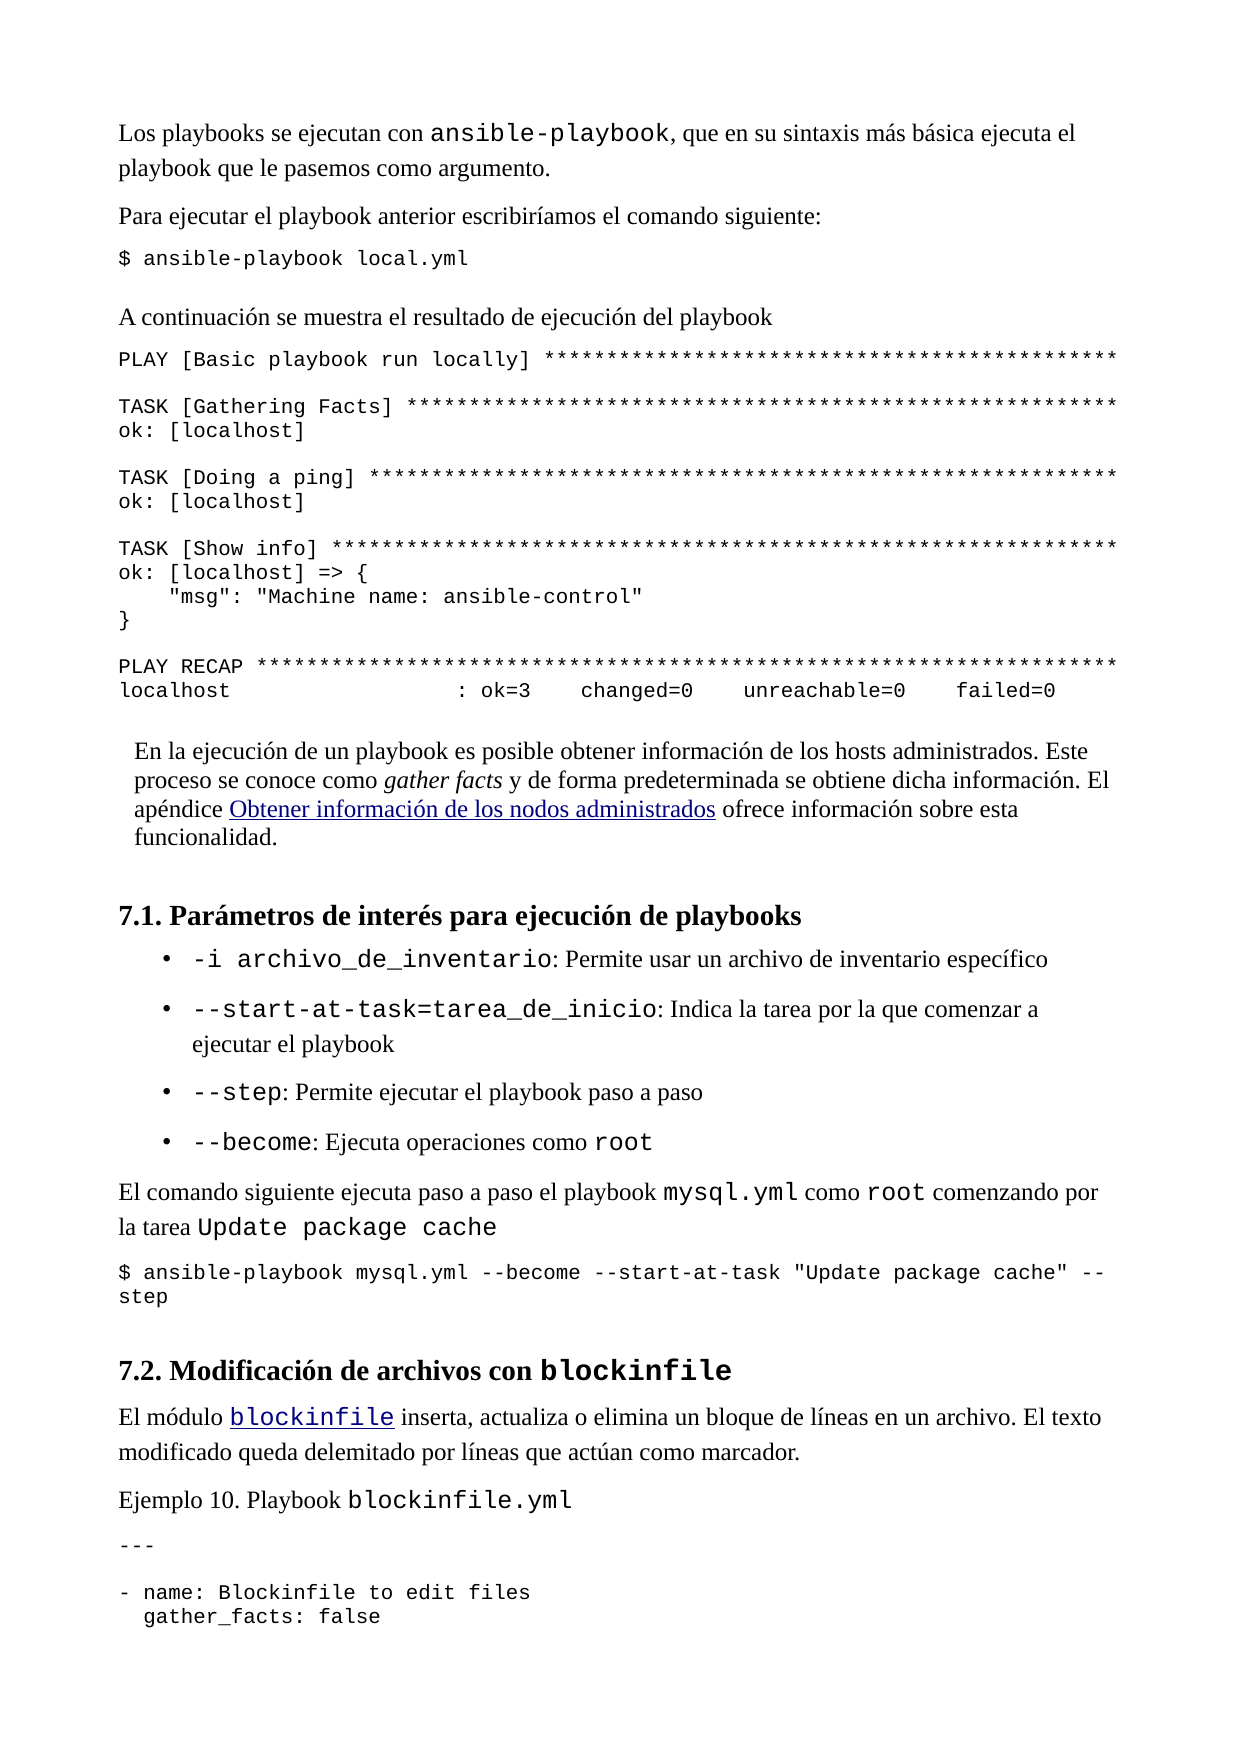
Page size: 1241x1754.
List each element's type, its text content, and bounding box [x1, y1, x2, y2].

list --step: Permite ejecutar el playbook paso a paso [162, 1077, 1122, 1108]
text Para ejecutar el playbook anterior escribiríamos el comando siguiente: [118, 201, 1122, 229]
text TASK [Gathering Facts] ********************************************************* [118, 396, 1122, 420]
text El comando siguiente ejecuta paso a paso el playbook mysql.yml como root comenzando por la tarea Update package cache [118, 1177, 1122, 1243]
list --become: Ejecuta operaciones como root [162, 1127, 1122, 1158]
text --- [118, 1535, 1122, 1558]
text $ ansible-playbook local.yml [118, 248, 1122, 272]
table_header En la ejecución de un playbook es posible obtener información de los hosts administrados. Este proceso se conoce como gather facts y de forma predeterminada se obtiene dicha información. El apéndice Obtener información de los nodos administrados ofrece información sobre esta funcionalidad. [131, 733, 1122, 884]
text - name: Blockinfile to edit files [118, 1582, 1122, 1606]
text A continuación se muestra el resultado de ejecución del playbook [118, 302, 1122, 330]
text gather_facts: false [118, 1606, 1122, 1629]
text Los playbooks se ejecutan con ansible-playbook, que en su sintaxis más básica ejecuta el playbook que le pasemos como argumento. [118, 118, 1122, 182]
text El módulo blockinfile inserta, actualiza o elimina un bloque de líneas en un archivo. El texto modificado queda delemitado por líneas que actúan como marcador. [118, 1402, 1122, 1466]
text $ ansible-playbook mysql.yml --become --start-at-task "Update package cache" --step [118, 1262, 1122, 1309]
text PLAY RECAP ********************************************************************* [118, 657, 1122, 680]
text ok: [localhost] => { [118, 562, 1122, 586]
text PLAY [Basic playbook run locally] ********************************************** [118, 349, 1122, 373]
list -i archivo_de_inventario: Permite usar un archivo de inventario específico [162, 944, 1122, 975]
text TASK [Doing a ping] ************************************************************ [118, 467, 1122, 491]
text TASK [Show info] *************************************************************** [118, 538, 1122, 562]
text Ejemplo 10. Playbook blockinfile.yml [118, 1485, 1122, 1516]
subtitle 7.2. Modificación de archivos con blockinfile [118, 1353, 1122, 1389]
text localhost : ok=3 changed=0 unreachable=0 failed=0 [118, 680, 1122, 704]
text "msg": "Machine name: ansible-control" [118, 586, 1122, 609]
text } [118, 609, 1122, 633]
list --start-at-task=tarea_de_inicio: Indica la tarea por la que comenzar a ejecutar el playbook [162, 994, 1122, 1058]
subtitle 7.1. Parámetros de interés para ejecución de playbooks [118, 898, 1122, 932]
table_header [118, 733, 131, 884]
text ok: [localhost] [118, 491, 1122, 515]
text ok: [localhost] [118, 420, 1122, 444]
